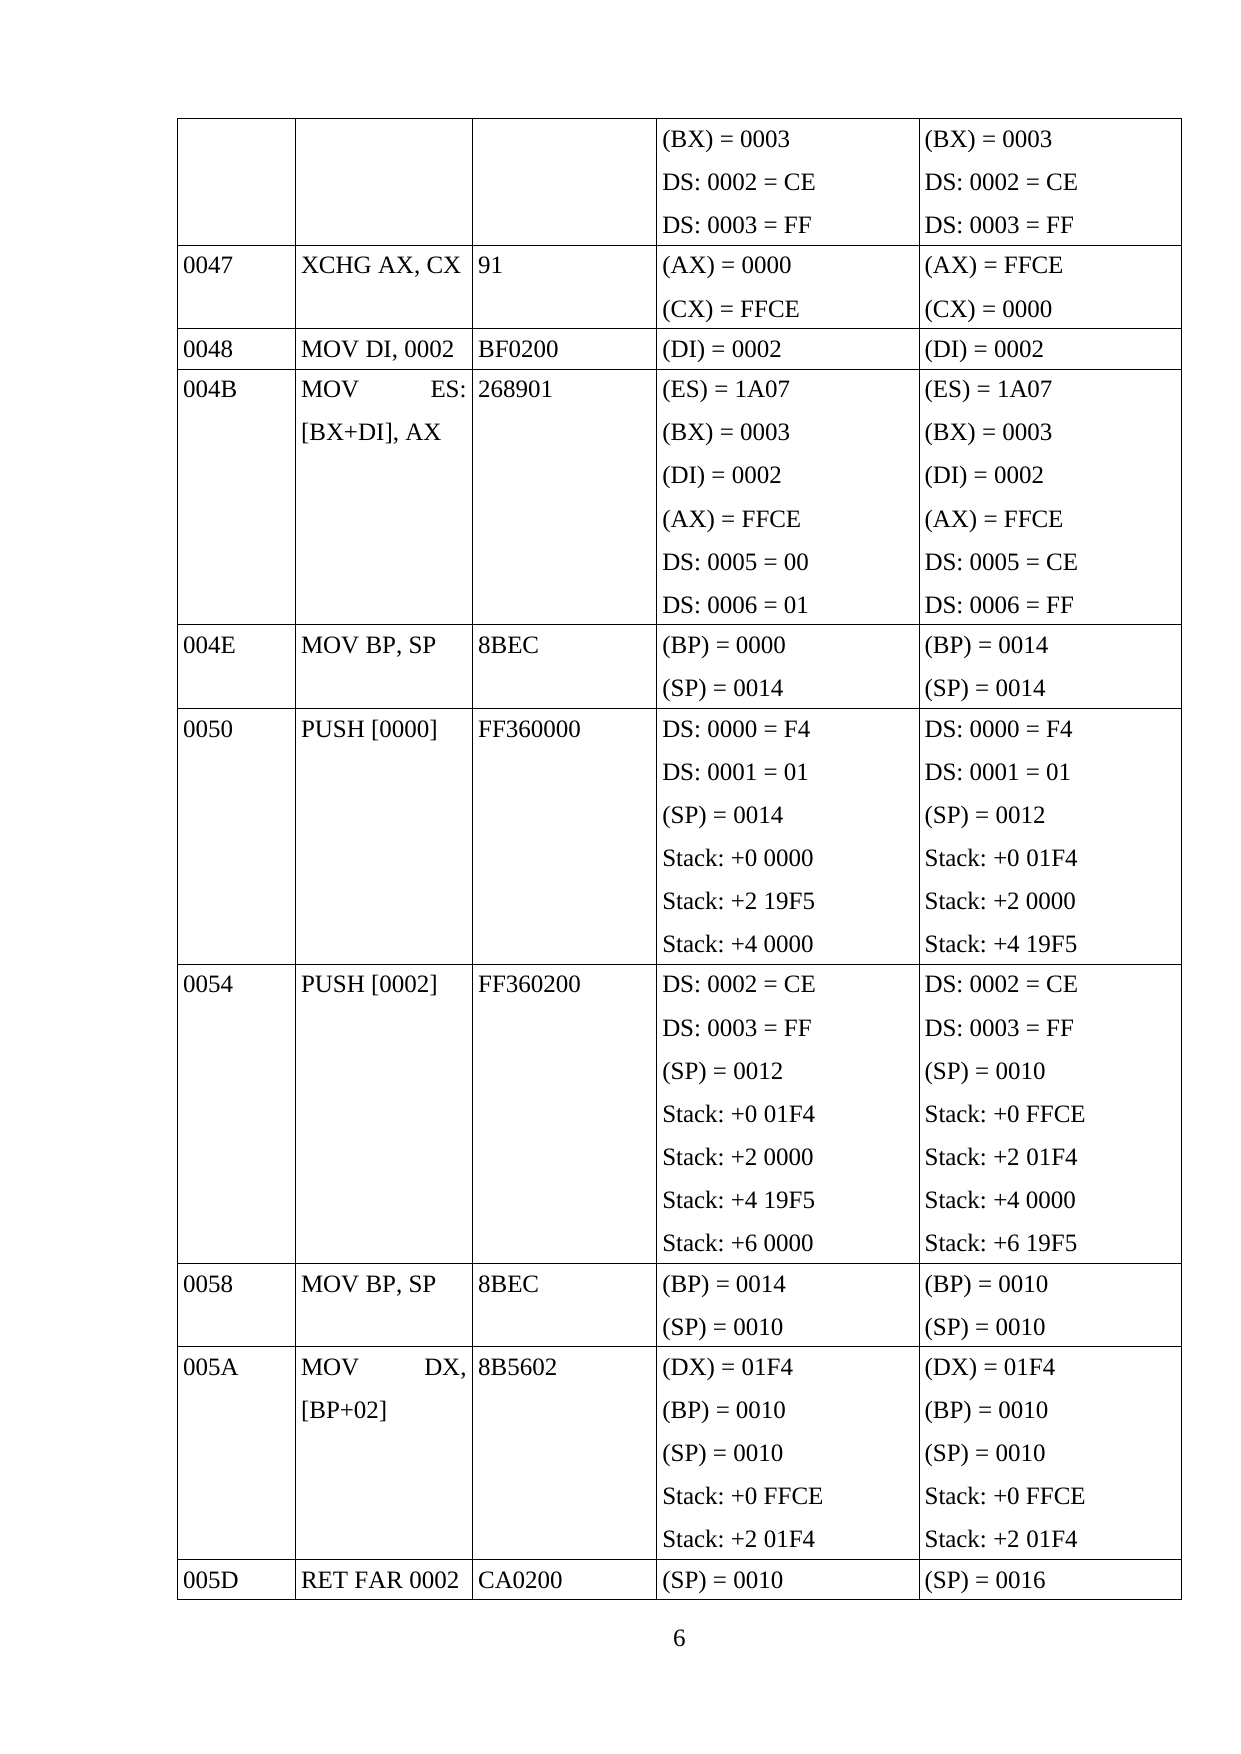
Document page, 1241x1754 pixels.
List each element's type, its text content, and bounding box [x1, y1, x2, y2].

table_cell 004E [178, 625, 295, 708]
table_cell (BX) = 0003 DS: 0002 = CE DS: 0003 = FF [657, 119, 919, 245]
table_cell MOV ES:[BX+DI], AX [296, 370, 472, 624]
table_cell FF360000 [473, 709, 656, 964]
table_cell 0058 [178, 1264, 295, 1346]
table_cell BF0200 [473, 329, 656, 368]
table_cell MOV BP, SP [296, 1264, 472, 1346]
table_cell 005D [178, 1560, 295, 1599]
table_cell (DI) = 0002 [657, 329, 919, 368]
table_cell 268901 [473, 370, 656, 624]
table_cell (ES) = 1A07 (BX) = 0003 (DI) = 0002 (AX) = FFCE DS: 0005 = CE DS: 0006 = FF [920, 370, 1181, 624]
table_cell [296, 119, 472, 245]
table_cell XCHG AX, CX [296, 246, 472, 328]
table_cell DS: 0000 = F4 DS: 0001 = 01 (SP) = 0014 Stack: +0 0000 Stack: +2 19F5 Stack: +4 0000 [657, 709, 919, 964]
table_cell PUSH [0000] [296, 709, 472, 964]
table_cell 0048 [178, 329, 295, 368]
table_cell 8B5602 [473, 1347, 656, 1559]
table_cell MOV BP, SP [296, 625, 472, 708]
table_cell MOV DI, 0002 [296, 329, 472, 368]
table_cell CA0200 [473, 1560, 656, 1599]
table_cell (BP) = 0000 (SP) = 0014 [657, 625, 919, 708]
table_cell (ES) = 1A07 (BX) = 0003 (DI) = 0002 (AX) = FFCE DS: 0005 = 00 DS: 0006 = 01 [657, 370, 919, 624]
table_cell [473, 119, 656, 245]
table_cell 0050 [178, 709, 295, 964]
table_cell [178, 119, 295, 245]
table_cell DS: 0000 = F4 DS: 0001 = 01 (SP) = 0012 Stack: +0 01F4 Stack: +2 0000 Stack: +4 19F5 [920, 709, 1181, 964]
table_cell DS: 0002 = CE DS: 0003 = FF (SP) = 0010 Stack: +0 FFCE Stack: +2 01F4 Stack: +4 0000 Stack: +6 19F5 [920, 965, 1181, 1263]
table_cell (DX) = 01F4 (BP) = 0010 (SP) = 0010 Stack: +0 FFCE Stack: +2 01F4 [657, 1347, 919, 1559]
table_cell MOV DX, [BP+02] [296, 1347, 472, 1559]
table_cell 005A [178, 1347, 295, 1559]
table_cell 8BEC [473, 625, 656, 708]
table_cell PUSH [0002] [296, 965, 472, 1263]
table_cell 0047 [178, 246, 295, 328]
table_cell (BP) = 0014 (SP) = 0014 [920, 625, 1181, 708]
table_cell (BP) = 0014 (SP) = 0010 [657, 1264, 919, 1346]
table_cell 004B [178, 370, 295, 624]
table_cell (SP) = 0010 [657, 1560, 919, 1599]
table_cell 91 [473, 246, 656, 328]
table_cell (AX) = FFCE (CX) = 0000 [920, 246, 1181, 328]
table_cell (DX) = 01F4 (BP) = 0010 (SP) = 0010 Stack: +0 FFCE Stack: +2 01F4 [920, 1347, 1181, 1559]
table_cell (SP) = 0016 [920, 1560, 1181, 1599]
table_cell 8BEC [473, 1264, 656, 1346]
table_cell DS: 0002 = CE DS: 0003 = FF (SP) = 0012 Stack: +0 01F4 Stack: +2 0000 Stack: +4 19F5 Stack: +6 0000 [657, 965, 919, 1263]
table_cell RET FAR 0002 [296, 1560, 472, 1599]
table_cell FF360200 [473, 965, 656, 1263]
table_cell (BP) = 0010 (SP) = 0010 [920, 1264, 1181, 1346]
table_cell (BX) = 0003 DS: 0002 = CE DS: 0003 = FF [920, 119, 1181, 245]
table_cell 0054 [178, 965, 295, 1263]
table_cell (AX) = 0000 (CX) = FFCE [657, 246, 919, 328]
table_cell (DI) = 0002 [920, 329, 1181, 368]
